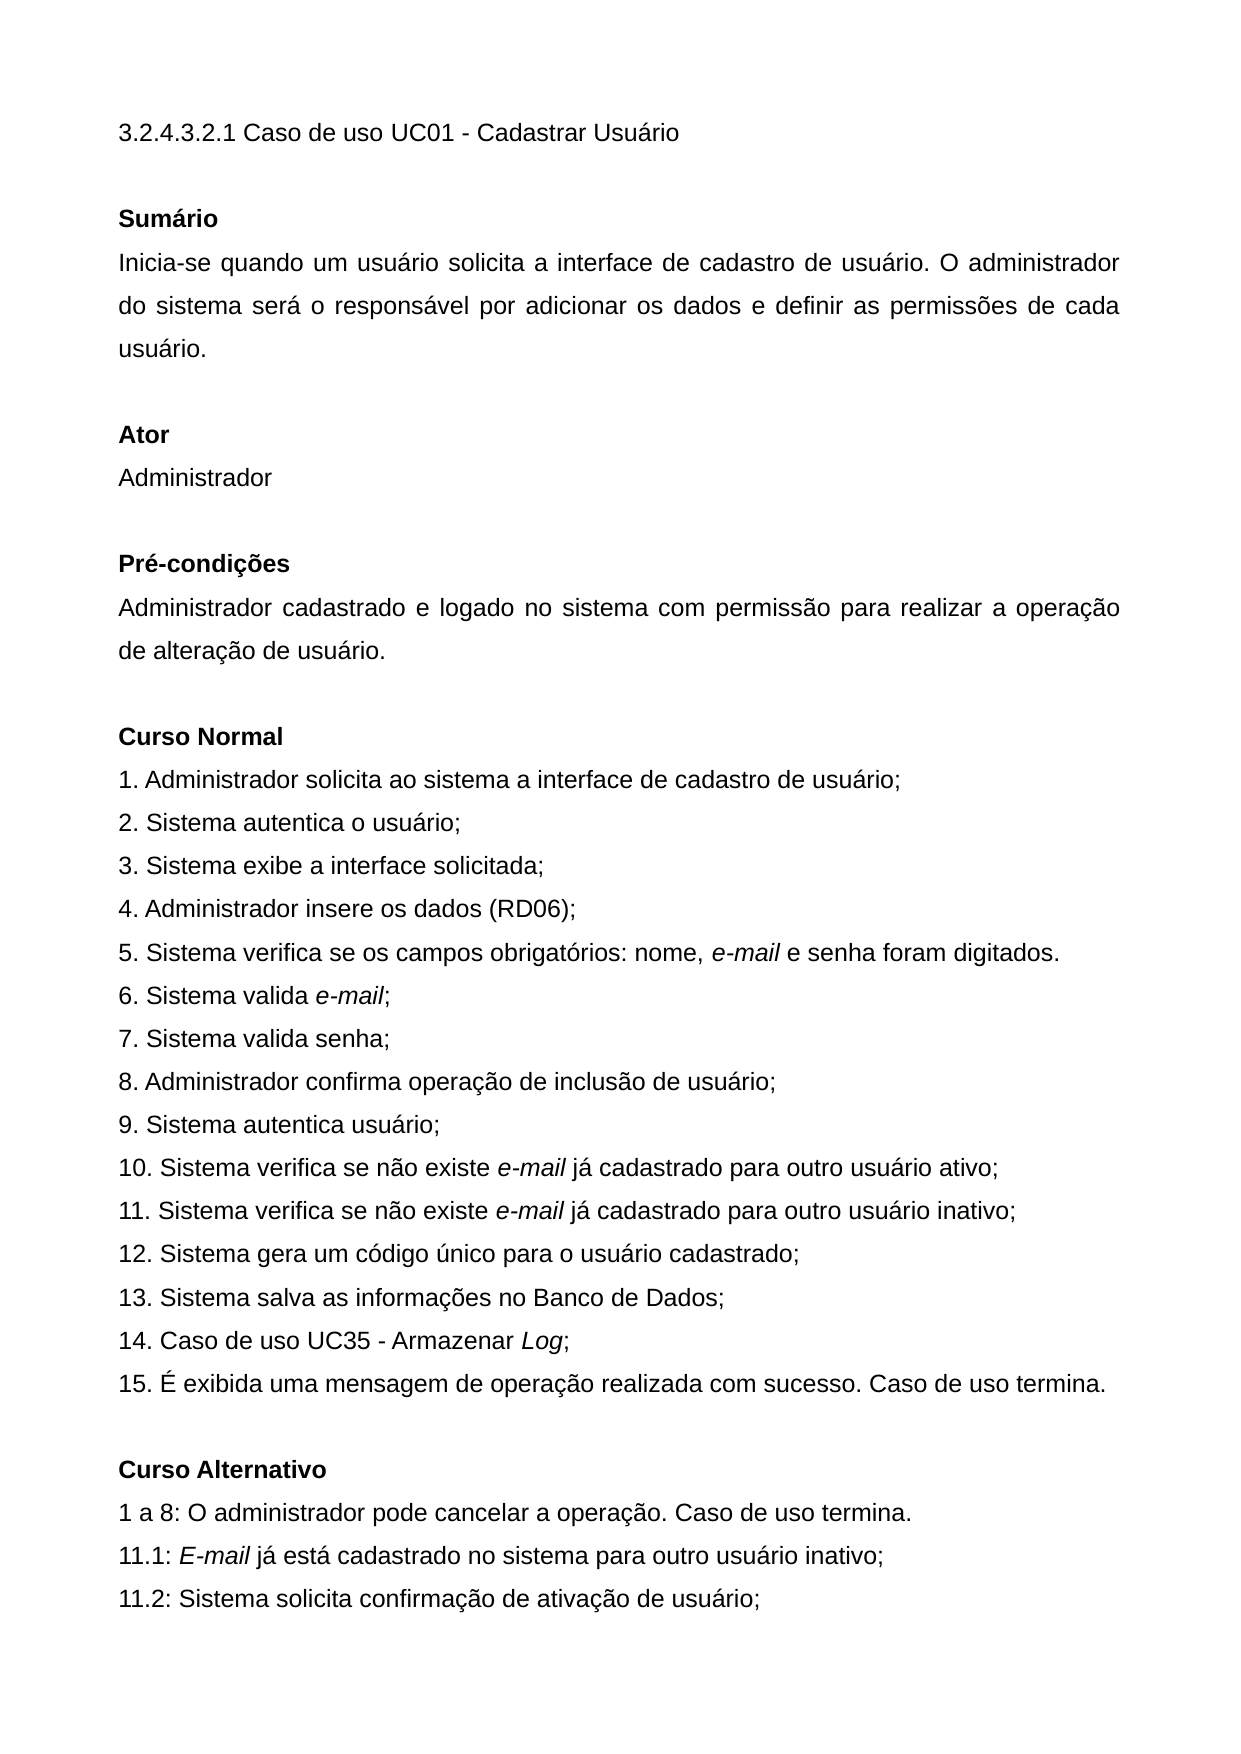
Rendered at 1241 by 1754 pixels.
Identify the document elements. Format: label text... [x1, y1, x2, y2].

text Pré-condições [118, 549, 1122, 578]
text Curso Alternativo [118, 1455, 1122, 1484]
text 5. Sistema verifica se os campos obrigatórios: nome, e-mail e senha foram digitados. [118, 937, 1122, 966]
text Administrador cadastrado e logado no sistema com permissão para realizar a operação de alteração de usuário. [118, 592, 1122, 664]
text 11.1: E-mail já está cadastrado no sistema para outro usuário inativo; [118, 1541, 1122, 1570]
text 6. Sistema valida e-mail; [118, 981, 1122, 1009]
text 4. Administrador insere os dados (RD06); [118, 894, 1122, 923]
text 7. Sistema valida senha; [118, 1024, 1122, 1052]
text Inicia-se quando um usuário solicita a interface de cadastro de usuário. O administrador do sistema será o responsável por adicionar os dados e definir as permissões de cada usuário. [118, 247, 1122, 362]
text 11.2: Sistema solicita confirmação de ativação de usuário; [118, 1584, 1122, 1613]
text 1 a 8: O administrador pode cancelar a operação. Caso de uso termina. [118, 1498, 1122, 1527]
text 9. Sistema autentica usuário; [118, 1110, 1122, 1139]
text 3. Sistema exibe a interface solicitada; [118, 851, 1122, 880]
text 15. É exibida uma mensagem de operação realizada com sucesso. Caso de uso termina. [118, 1369, 1122, 1397]
text 1. Administrador solicita ao sistema a interface de cadastro de usuário; [118, 765, 1122, 794]
text Ator [118, 420, 1122, 449]
text Administrador [118, 463, 1122, 492]
text 12. Sistema gera um código único para o usuário cadastrado; [118, 1239, 1122, 1268]
text Curso Normal [118, 722, 1122, 751]
text 10. Sistema verifica se não existe e-mail já cadastrado para outro usuário ativo; [118, 1153, 1122, 1182]
text Sumário [118, 204, 1122, 233]
text 14. Caso de uso UC35 - Armazenar Log; [118, 1326, 1122, 1354]
text 3.2.4.3.2.1 Caso de uso UC01 - Cadastrar Usuário [118, 118, 1122, 147]
text 13. Sistema salva as informações no Banco de Dados; [118, 1282, 1122, 1311]
text 8. Administrador confirma operação de inclusão de usuário; [118, 1067, 1122, 1096]
text 2. Sistema autentica o usuário; [118, 808, 1122, 837]
text 11. Sistema verifica se não existe e-mail já cadastrado para outro usuário inativo; [118, 1196, 1122, 1225]
